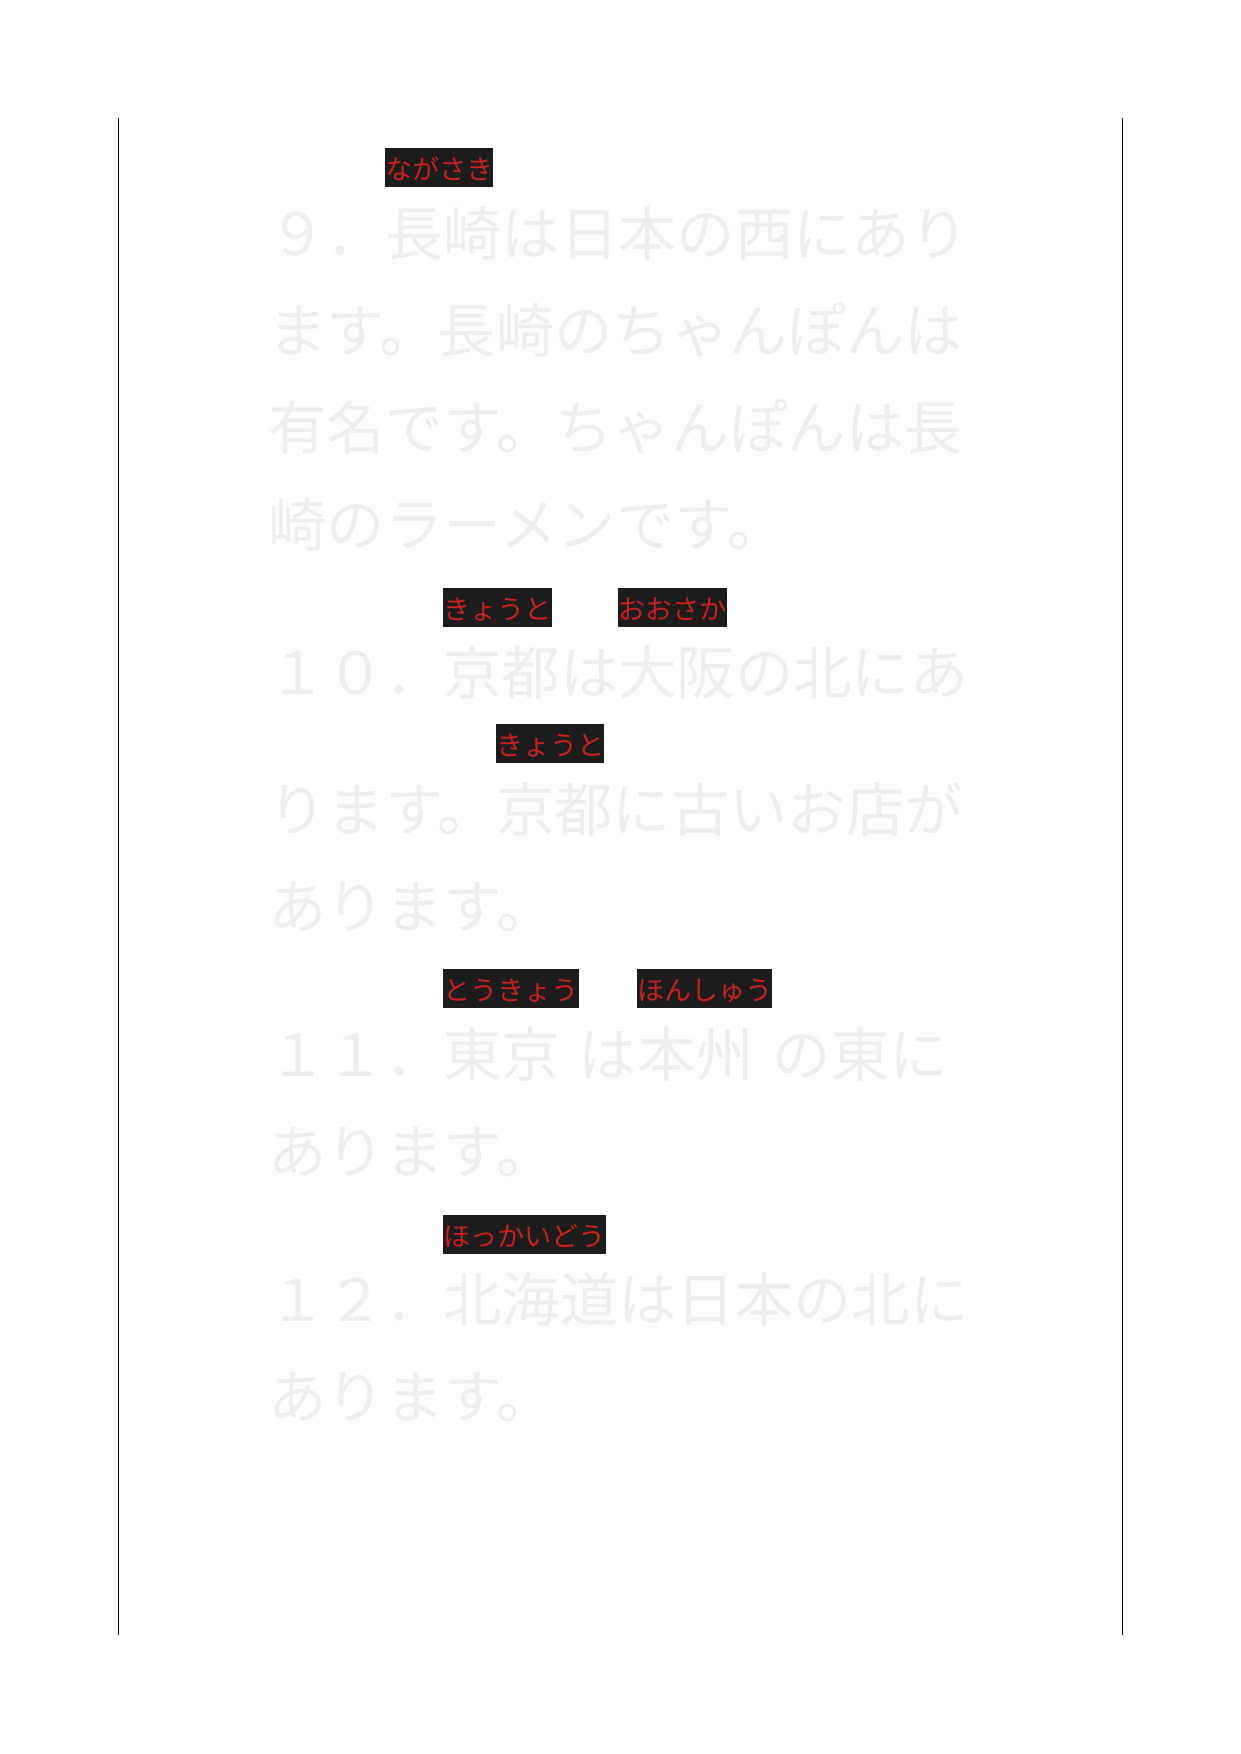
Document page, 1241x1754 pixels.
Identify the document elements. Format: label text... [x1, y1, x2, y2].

text １１．東京とうきょうは本州ほんしゅうの東にあります。 [268, 969, 972, 1190]
text １２．北海道ほっかいどうは日本の北にあります。 [268, 1214, 972, 1435]
text １０．京都きょうとは大阪おおさかの北にあります。京都きょうとに古いお店があります。 [268, 588, 972, 945]
text ９．長崎ながさきは日本の西にあります。長崎のちゃんぽんは有名です。ちゃんぽんは長崎のラーメンです。 [268, 148, 972, 563]
